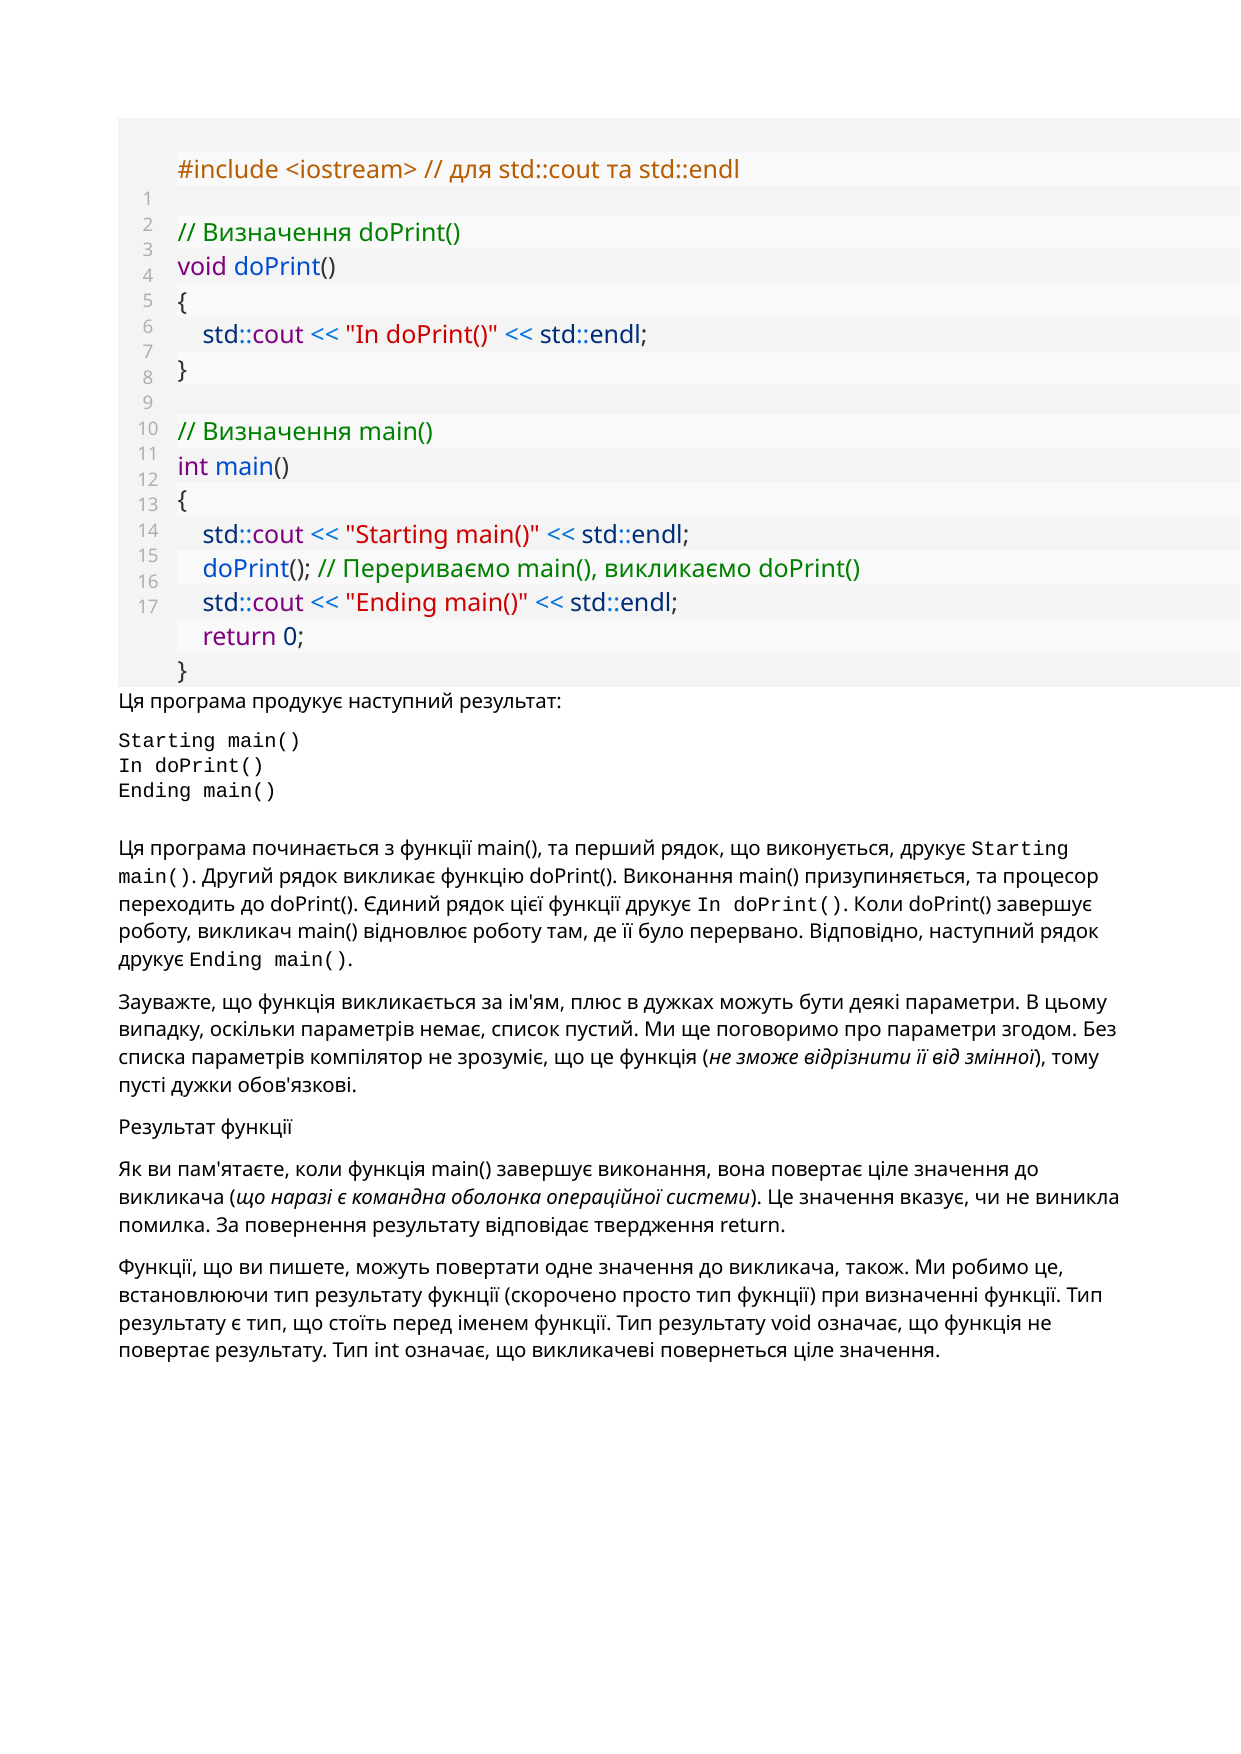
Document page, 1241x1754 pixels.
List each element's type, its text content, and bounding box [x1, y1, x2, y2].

table_header #include <iostream> // для std::cout та std::endl // Визначення doPrint() void doPrint() { std::cout << "In doPrint()" << std::endl; } // Визначення main() int main() { std::cout << "Starting main()" << std::endl; doPrint(); // Перериваємо main(), викликаємо doPrint() std::cout << "Ending main()" << std::endl; return 0; } [177, 317, 1240, 351]
table_header #include <iostream> // для std::cout та std::endl // Визначення doPrint() void doPrint() { std::cout << "In doPrint()" << std::endl; } // Визначення main() int main() { std::cout << "Starting main()" << std::endl; doPrint(); // Перериваємо main(), викликаємо doPrint() std::cout << "Ending main()" << std::endl; return 0; } [177, 249, 1240, 283]
text Ця програма продукує наступний результат: [118, 687, 1122, 714]
table_header #include <iostream> // для std::cout та std::endl // Визначення doPrint() void doPrint() { std::cout << "In doPrint()" << std::endl; } // Визначення main() int main() { std::cout << "Starting main()" << std::endl; doPrint(); // Перериваємо main(), викликаємо doPrint() std::cout << "Ending main()" << std::endl; return 0; } [177, 186, 1240, 215]
text Ця програма починається з функції main(), та перший рядок, що виконується, друкує Starting main(). Другий рядок викликає функцію doPrint(). Виконання main() призупиняється, та процесор переходить до doPrint(). Єдиний рядок цієї функції друкує In doPrint(). Коли doPrint() завершує роботу, викликач main() відновлює роботу там, де її було перервано. Відповідно, наступний рядок друкує Ending main(). [118, 833, 1122, 973]
table_header #include <iostream> // для std::cout та std::endl // Визначення doPrint() void doPrint() { std::cout << "In doPrint()" << std::endl; } // Визначення main() int main() { std::cout << "Starting main()" << std::endl; doPrint(); // Перериваємо main(), викликаємо doPrint() std::cout << "Ending main()" << std::endl; return 0; } [177, 516, 1240, 550]
text Як ви пам'ятаєте, коли функція main() завершує виконання, вона повертає ціле значення до викликача (що наразі є командна оболонка операційної системи). Це значення вказує, чи не виникла помилка. За повернення результату відповідає твердження return. [118, 1155, 1122, 1238]
table_header #include <iostream> // для std::cout та std::endl // Визначення doPrint() void doPrint() { std::cout << "In doPrint()" << std::endl; } // Визначення main() int main() { std::cout << "Starting main()" << std::endl; doPrint(); // Перериваємо main(), викликаємо doPrint() std::cout << "Ending main()" << std::endl; return 0; } [177, 118, 1240, 152]
table_header #include <iostream> // для std::cout та std::endl // Визначення doPrint() void doPrint() { std::cout << "In doPrint()" << std::endl; } // Визначення main() int main() { std::cout << "Starting main()" << std::endl; doPrint(); // Перериваємо main(), викликаємо doPrint() std::cout << "Ending main()" << std::endl; return 0; } [177, 385, 1240, 414]
text Ending main() [118, 779, 1122, 804]
table_header 1 2 3 4 5 6 7 8 9 10 11 12 13 14 15 16 17 [118, 118, 177, 687]
text Функції, що ви пишете, можуть повертати одне значення до викликача, також. Ми робимо це, встановлюючи тип результату фукнції (скорочено просто тип фукнції) при визначенні функції. Тип результату є тип, що стоїть перед іменем функції. Тип результату void означає, що функція не повертає результату. Тип int означає, що викликачеві повернеться ціле значення. [118, 1253, 1122, 1363]
text Результат функції [118, 1113, 1122, 1140]
text Starting main() [118, 729, 1122, 754]
table_header #include <iostream> // для std::cout та std::endl // Визначення doPrint() void doPrint() { std::cout << "In doPrint()" << std::endl; } // Визначення main() int main() { std::cout << "Starting main()" << std::endl; doPrint(); // Перериваємо main(), викликаємо doPrint() std::cout << "Ending main()" << std::endl; return 0; } [177, 448, 1240, 482]
table_header #include <iostream> // для std::cout та std::endl // Визначення doPrint() void doPrint() { std::cout << "In doPrint()" << std::endl; } // Визначення main() int main() { std::cout << "Starting main()" << std::endl; doPrint(); // Перериваємо main(), викликаємо doPrint() std::cout << "Ending main()" << std::endl; return 0; } [177, 652, 1240, 687]
table_header #include <iostream> // для std::cout та std::endl // Визначення doPrint() void doPrint() { std::cout << "In doPrint()" << std::endl; } // Визначення main() int main() { std::cout << "Starting main()" << std::endl; doPrint(); // Перериваємо main(), викликаємо doPrint() std::cout << "Ending main()" << std::endl; return 0; } [177, 584, 1240, 619]
text In doPrint() [118, 754, 1122, 779]
text Зауважте, що функція викликається за ім'ям, плюс в дужках можуть бути деякі параметри. В цьому випадку, оскільки параметрів немає, список пустий. Ми ще поговоримо про параметри згодом. Без списка параметрів компілятор не зрозуміє, що це функція (не зможе відрізнити її від змінної), тому пусті дужки обов'язкові. [118, 987, 1122, 1098]
